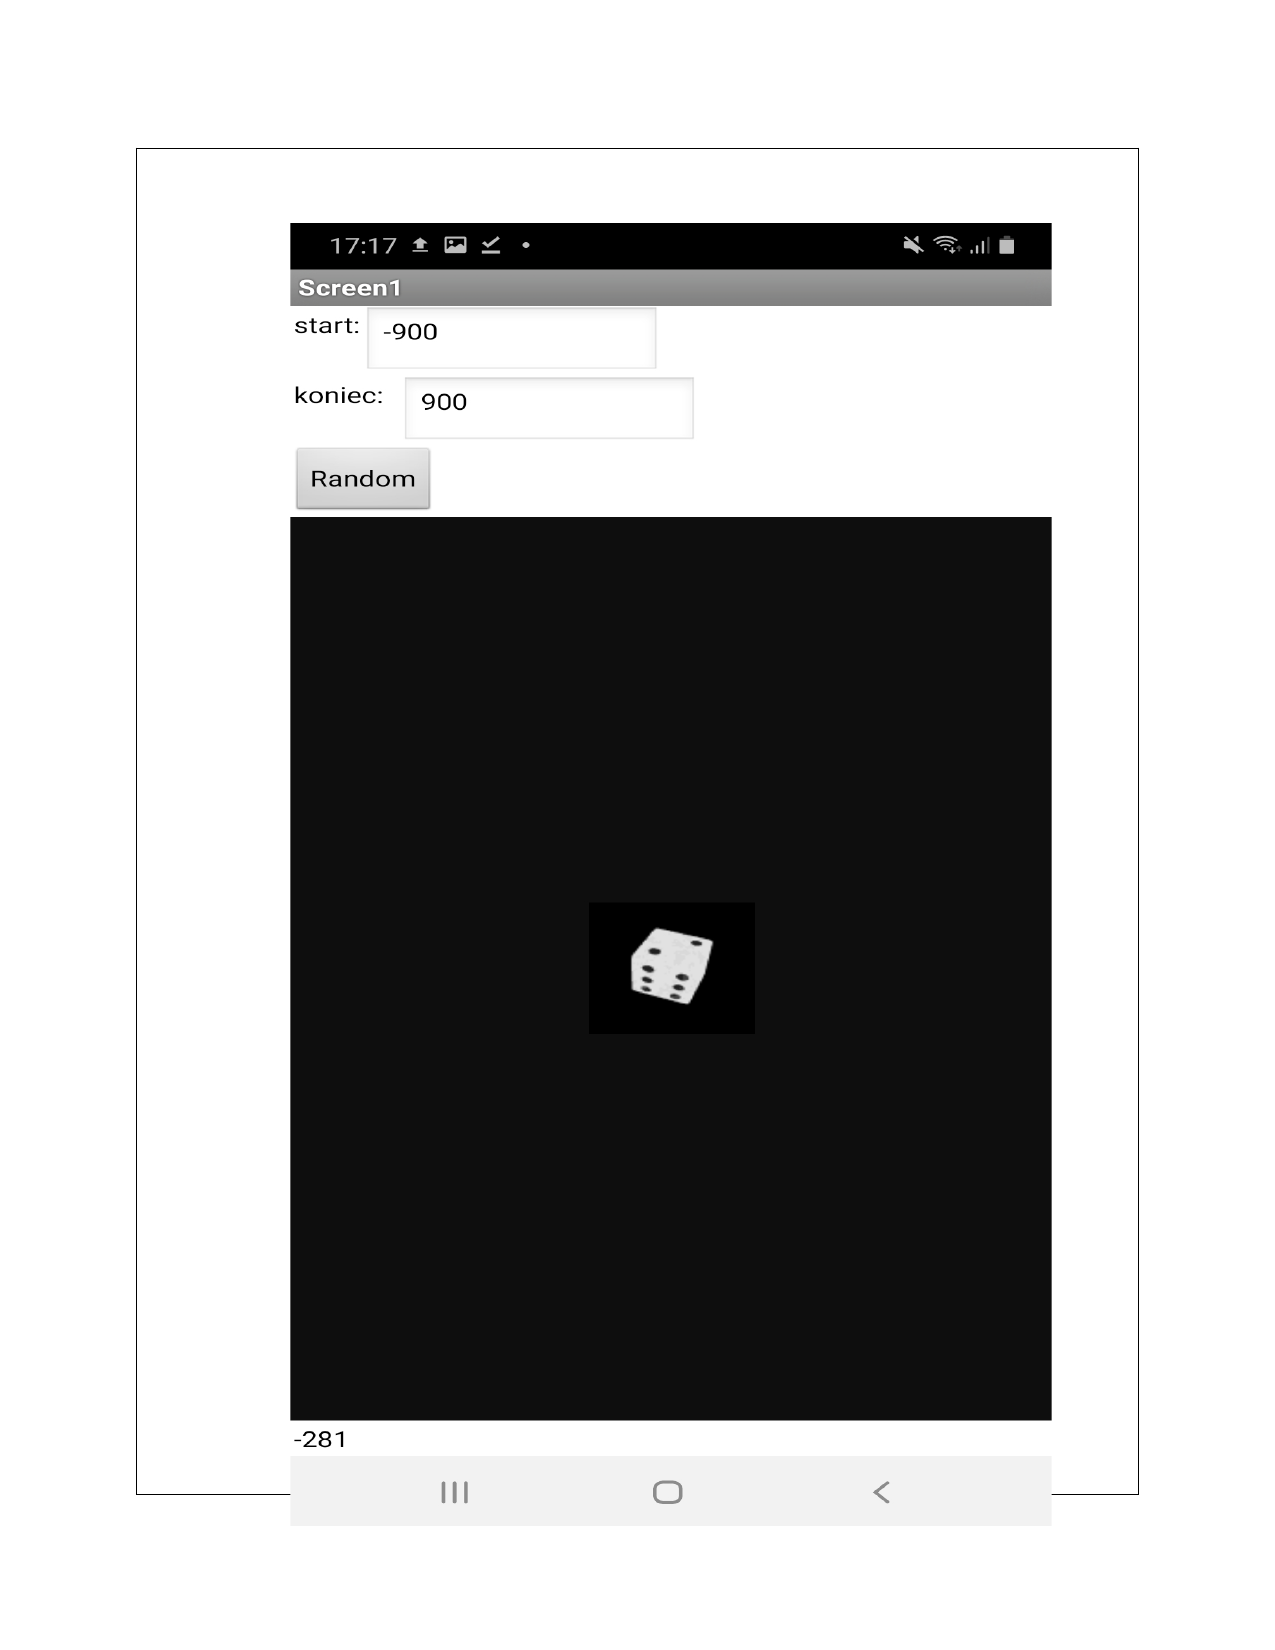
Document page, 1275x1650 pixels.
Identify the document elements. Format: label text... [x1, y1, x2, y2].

table_cell Przykładowe zrzuty ekranu działającej aplikacji: [137, 149, 1138, 1494]
picture [290, 223, 1052, 1526]
